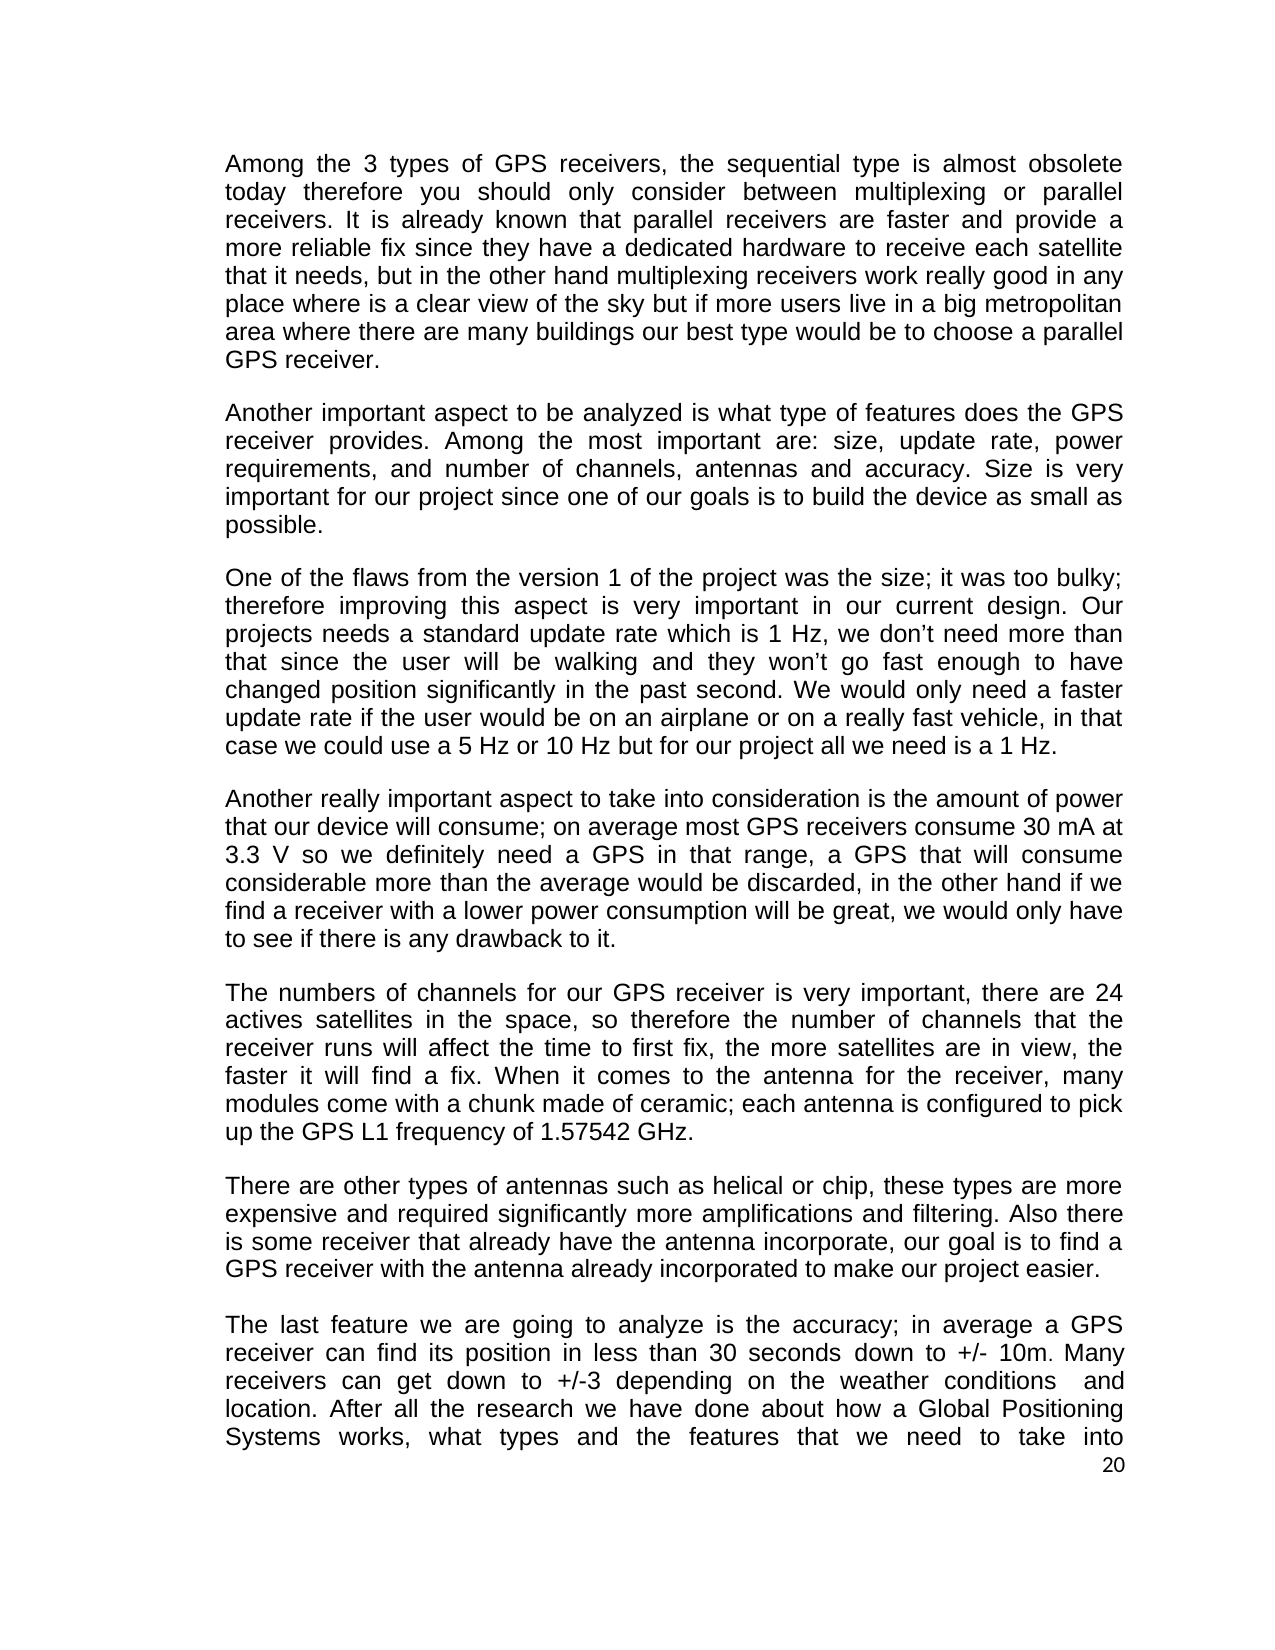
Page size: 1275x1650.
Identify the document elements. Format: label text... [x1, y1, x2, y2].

text There are other types of antennas such as helical or chip, these types are more expensive and required significantly more amplifications and filtering. Also there is some receiver that already have the antenna incorporate, our goal is to find a GPS receiver with the antenna already incorporated to make our project easier. [225, 1171, 1125, 1283]
text Another important aspect to be analyzed is what type of features does the GPS receiver provides. Among the most important are: size, update rate, power requirements, and number of channels, antennas and accuracy. Size is very important for our project since one of our goals is to build the device as small as possible. [225, 399, 1125, 538]
text Among the 3 types of GPS receivers, the sequential type is almost obsolete today therefore you should only consider between multiplexing or parallel receivers. It is already known that parallel receivers are faster and provide a more reliable fix since they have a dedicated hardware to receive each satellite that it needs, but in the other hand multiplexing receivers work really good in any place where is a clear view of the sky but if more users live in a big metropolitan area where there are many buildings our best type would be to choose a parallel GPS receiver. [225, 150, 1125, 373]
text The numbers of channels for our GPS receiver is very important, there are 24 actives satellites in the space, so therefore the number of channels that the receiver runs will affect the time to first fix, the more satellites are in view, the faster it will find a fix. When it comes to the antenna for the receiver, many modules come with a chunk made of ceramic; each antenna is configured to pick up the GPS L1 frequency of 1.57542 GHz. [225, 978, 1125, 1146]
text The last feature we are going to analyze is the accuracy; in average a GPS receiver can find its position in less than 30 seconds down to +/- 10m. Many receivers can get down to +/-3 depending on the weather conditions and location. After all the research we have done about how a Global Positioning Systems works, what types and the features that we need to take into [225, 1283, 1125, 1451]
text One of the flaws from the version 1 of the project was the size; it was too bulky; therefore improving this aspect is very important in our current design. Our projects needs a standard update rate which is 1 Hz, we don’t need more than that since the user will be walking and they won’t go fast enough to have changed position significantly in the past second. We would only need a faster update rate if the user would be on an airplane or on a really fast vehicle, in that case we could use a 5 Hz or 10 Hz but for our project all we need is a 1 Hz. [225, 564, 1125, 759]
text Another really important aspect to take into consideration is the amount of power that our device will consume; on average most GPS receivers consume 30 mA at 3.3 V so we definitely need a GPS in that range, a GPS that will consume considerable more than the average would be discarded, in the other hand if we find a receiver with a lower power consumption will be great, we would only have to see if there is any drawback to it. [225, 785, 1125, 953]
